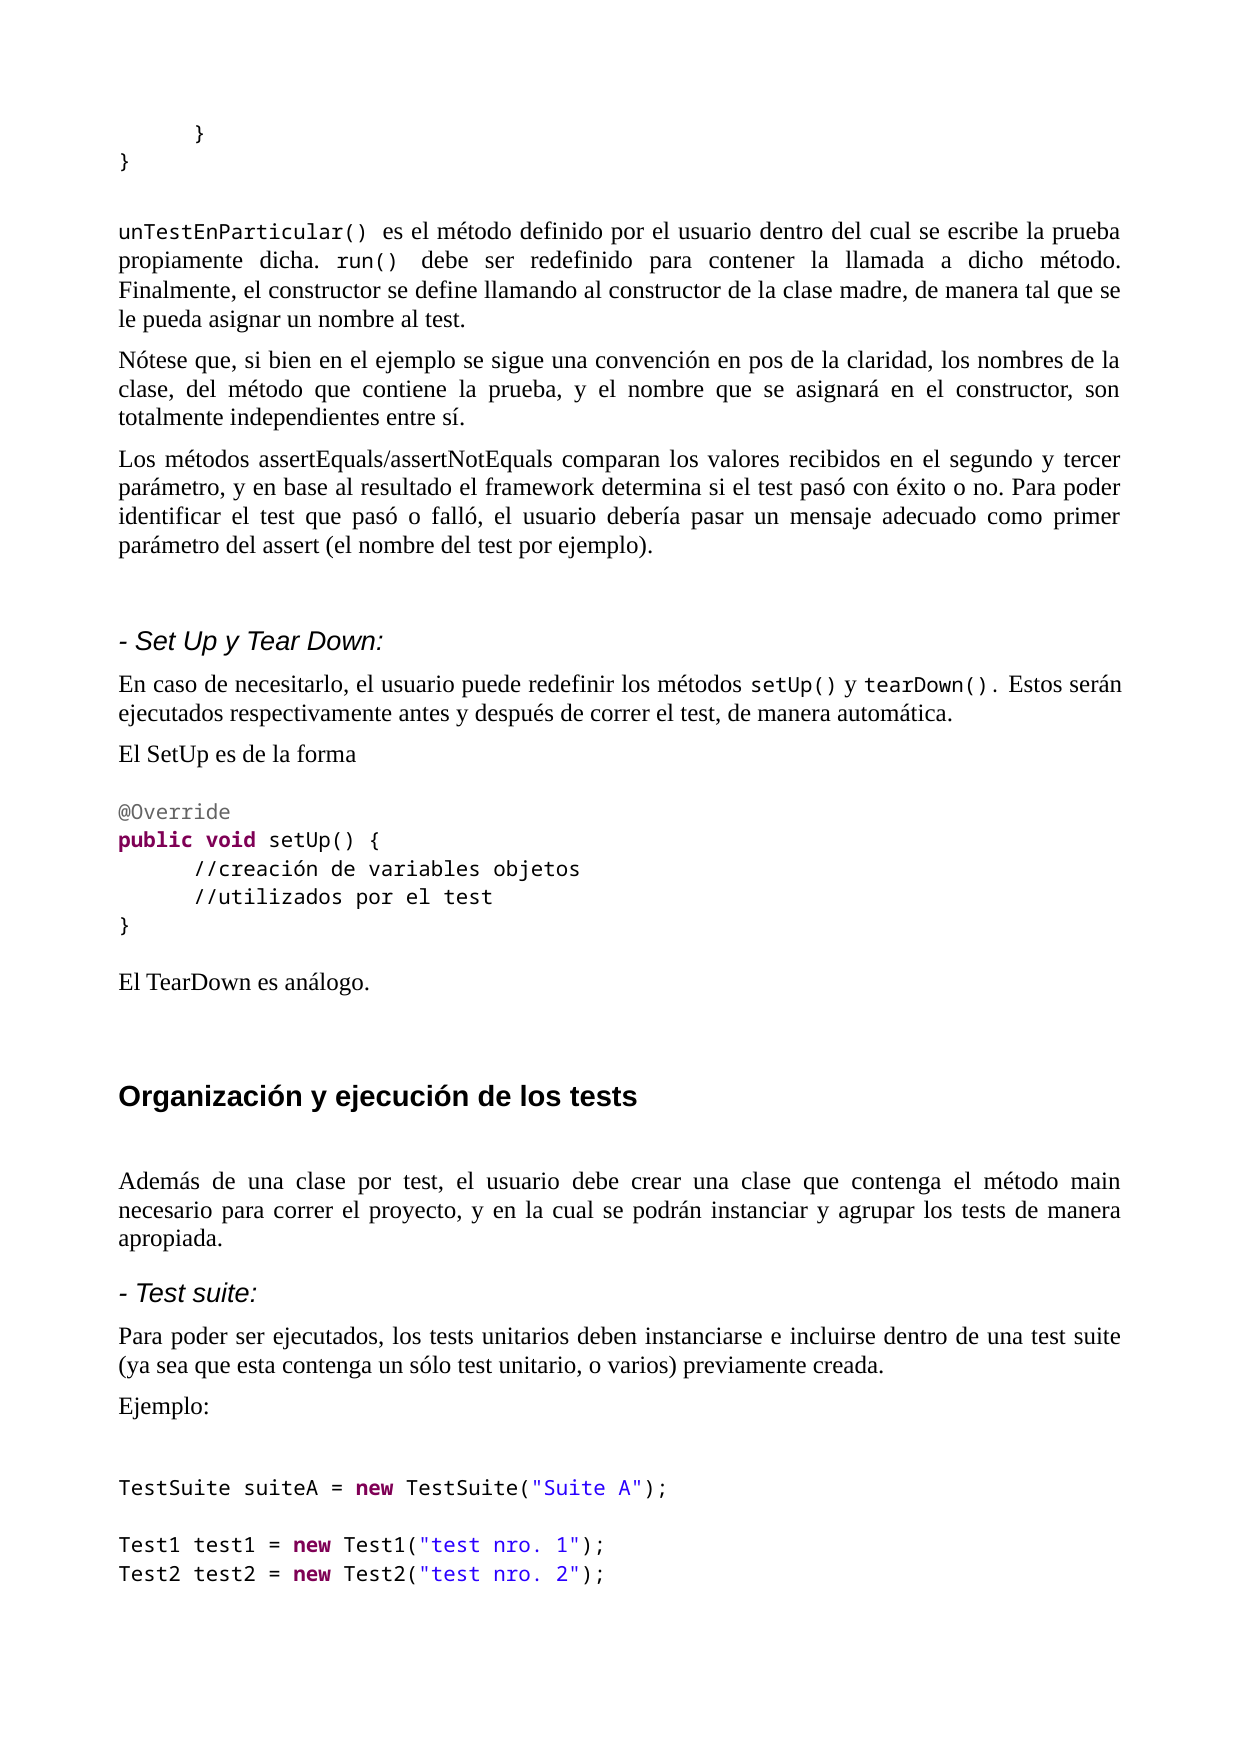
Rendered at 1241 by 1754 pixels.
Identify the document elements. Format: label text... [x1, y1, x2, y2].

text Para poder ser ejecutados, los tests unitarios deben instanciarse e incluirse dentro de una test suite (ya sea que esta contenga un sólo test unitario, o varios) previamente creada. [118, 1321, 1122, 1378]
text } [118, 118, 1122, 147]
text TestSuite suiteA = new TestSuite("Suite A"); [118, 1473, 1122, 1502]
text El SetUp es de la forma [118, 739, 1122, 768]
text Test1 test1 = new Test1("test nro. 1"); [118, 1530, 1122, 1559]
subtitle - Set Up y Tear Down: [118, 625, 1122, 656]
text Nótese que, si bien en el ejemplo se sigue una convención en pos de la claridad, los nombres de la clase, del método que contiene la prueba, y el nombre que se asignará en el constructor, son totalmente independientes entre sí. [118, 345, 1122, 431]
text } [118, 911, 1122, 939]
subtitle - Test suite: [118, 1277, 1122, 1308]
text @Override [118, 797, 1122, 825]
text El TearDown es análogo. [118, 967, 1122, 996]
text Organización y ejecución de los tests [118, 1079, 1122, 1112]
text //creación de variables objetos [118, 854, 1122, 882]
text Ejemplo: [118, 1391, 1122, 1420]
text En caso de necesitarlo, el usuario puede redefinir los métodos setUp() y tearDown(). Estos serán ejecutados respectivamente antes y después de correr el test, de manera automática. [118, 669, 1122, 727]
text } [118, 147, 1122, 175]
text public void setUp() { [118, 825, 1122, 854]
text Test2 test2 = new Test2("test nro. 2"); [118, 1559, 1122, 1587]
text unTestEnParticular() es el método definido por el usuario dentro del cual se escribe la prueba propiamente dicha. run() debe ser redefinido para contener la llamada a dicho método. Finalmente, el constructor se define llamando al constructor de la clase madre, de manera tal que se le pueda asignar un nombre al test. [118, 216, 1122, 332]
text //utilizados por el test [118, 882, 1122, 911]
text Además de una clase por test, el usuario debe crear una clase que contenga el método main necesario para correr el proyecto, y en la cual se podrán instanciar y agrupar los tests de manera apropiada. [118, 1166, 1122, 1252]
text Los métodos assertEquals/assertNotEquals comparan los valores recibidos en el segundo y tercer parámetro, y en base al resultado el framework determina si el test pasó con éxito o no. Para poder identificar el test que pasó o falló, el usuario debería pasar un mensaje adecuado como primer parámetro del assert (el nombre del test por ejemplo). [118, 444, 1122, 559]
